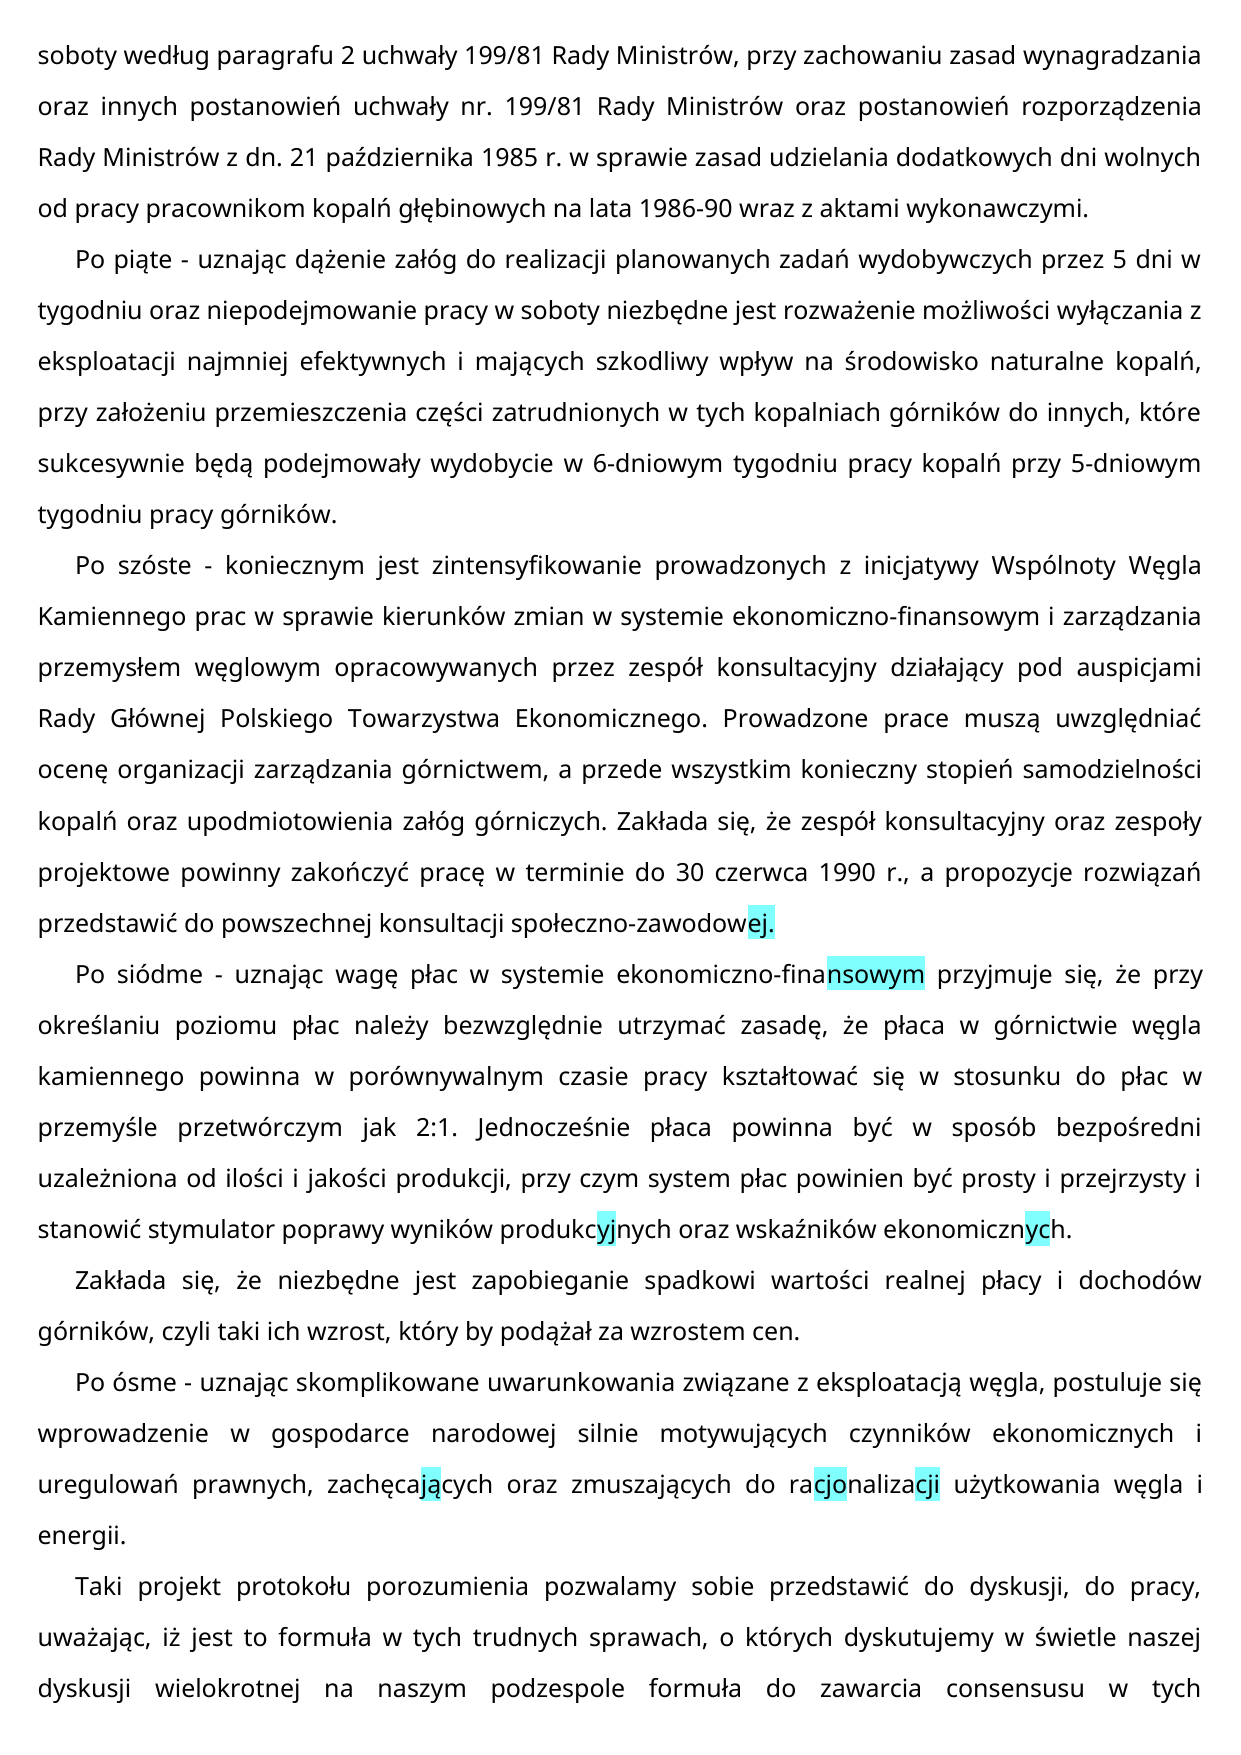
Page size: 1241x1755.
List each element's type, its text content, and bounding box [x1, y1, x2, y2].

text Po piąte - uznając dążenie załóg do realizacji planowanych zadań wydobywczych przez 5 dni w tygodniu oraz niepodejmowanie pracy w soboty niezbędne jest rozważenie możliwości wyłączania z eksploatacji najmniej efektywnych i mających szkodliwy wpływ na środowisko naturalne kopalń, przy założeniu przemieszczenia części zatrudnionych w tych kopalniach górników do innych, które sukcesywnie będą podejmowały wydobycie w 6-dniowym tygodniu pracy kopalń przy 5-dniowym tygodniu pracy górników. [37, 242, 1203, 531]
text Zakłada się, że niezbędne jest zapobieganie spadkowi wartości realnej płacy i dochodów górników, czyli taki ich wzrost, który by podążał za wzrostem cen. [37, 1262, 1203, 1348]
text Po ósme - uznając skomplikowane uwarunkowania związane z eksploatacją węgla, postuluje się wprowadzenie w gospodarce narodowej silnie motywujących czynników ekonomicznych i uregulowań prawnych, zachęcających oraz zmuszających do racjonalizacji użytkowania węgla i energii. [37, 1364, 1203, 1552]
text Taki projekt protokołu porozumienia pozwalamy sobie przedstawić do dyskusji, do pracy, uważając, iż jest to formuła w tych trudnych sprawach, o których dyskutujemy w świetle naszej dyskusji wielokrotnej na naszym podzespole formuła do zawarcia consensusu w tych [37, 1569, 1203, 1705]
text Po szóste - koniecznym jest zintensyfikowanie prowadzonych z inicjatywy Wspólnoty Węgla Kamiennego prac w sprawie kierunków zmian w systemie ekonomiczno-finansowym i zarządzania przemysłem węglowym opracowywanych przez zespół konsultacyjny działający pod auspicjami Rady Głównej Polskiego Towarzystwa Ekonomicznego. Prowadzone prace muszą uwzględniać ocenę organizacji zarządzania górnictwem, a przede wszystkim konieczny stopień samodzielności kopalń oraz upodmiotowienia załóg górniczych. Zakłada się, że zespół konsultacyjny oraz zespoły projektowe powinny zakończyć pracę w terminie do 30 czerwca 1990 r., a propozycje rozwiązań przedstawić do powszechnej konsultacji społeczno-zawodowej. [37, 548, 1203, 939]
text Po siódme - uznając wagę płac w systemie ekonomiczno-finansowym przyjmuje się, że przy określaniu poziomu płac należy bezwzględnie utrzymać zasadę, że płaca w górnictwie węgla kamiennego powinna w porównywalnym czasie pracy kształtować się w stosunku do płac w przemyśle przetwórczym jak 2:1. Jednocześnie płaca powinna być w sposób bezpośredni uzależniona od ilości i jakości produkcji, przy czym system płac powinien być prosty i przejrzysty i stanowić stymulator poprawy wyników produkcyjnych oraz wskaźników ekonomicznych. [37, 956, 1203, 1246]
text soboty według paragrafu 2 uchwały 199/81 Rady Ministrów, przy zachowaniu zasad wynagradzania oraz innych postanowień uchwały nr. 199/81 Rady Ministrów oraz postanowień rozporządzenia Rady Ministrów z dn. 21 października 1985 r. w sprawie zasad udzielania dodatkowych dni wolnych od pracy pracownikom kopalń głębinowych na lata 1986-90 wraz z aktami wykonawczymi. [37, 37, 1203, 225]
